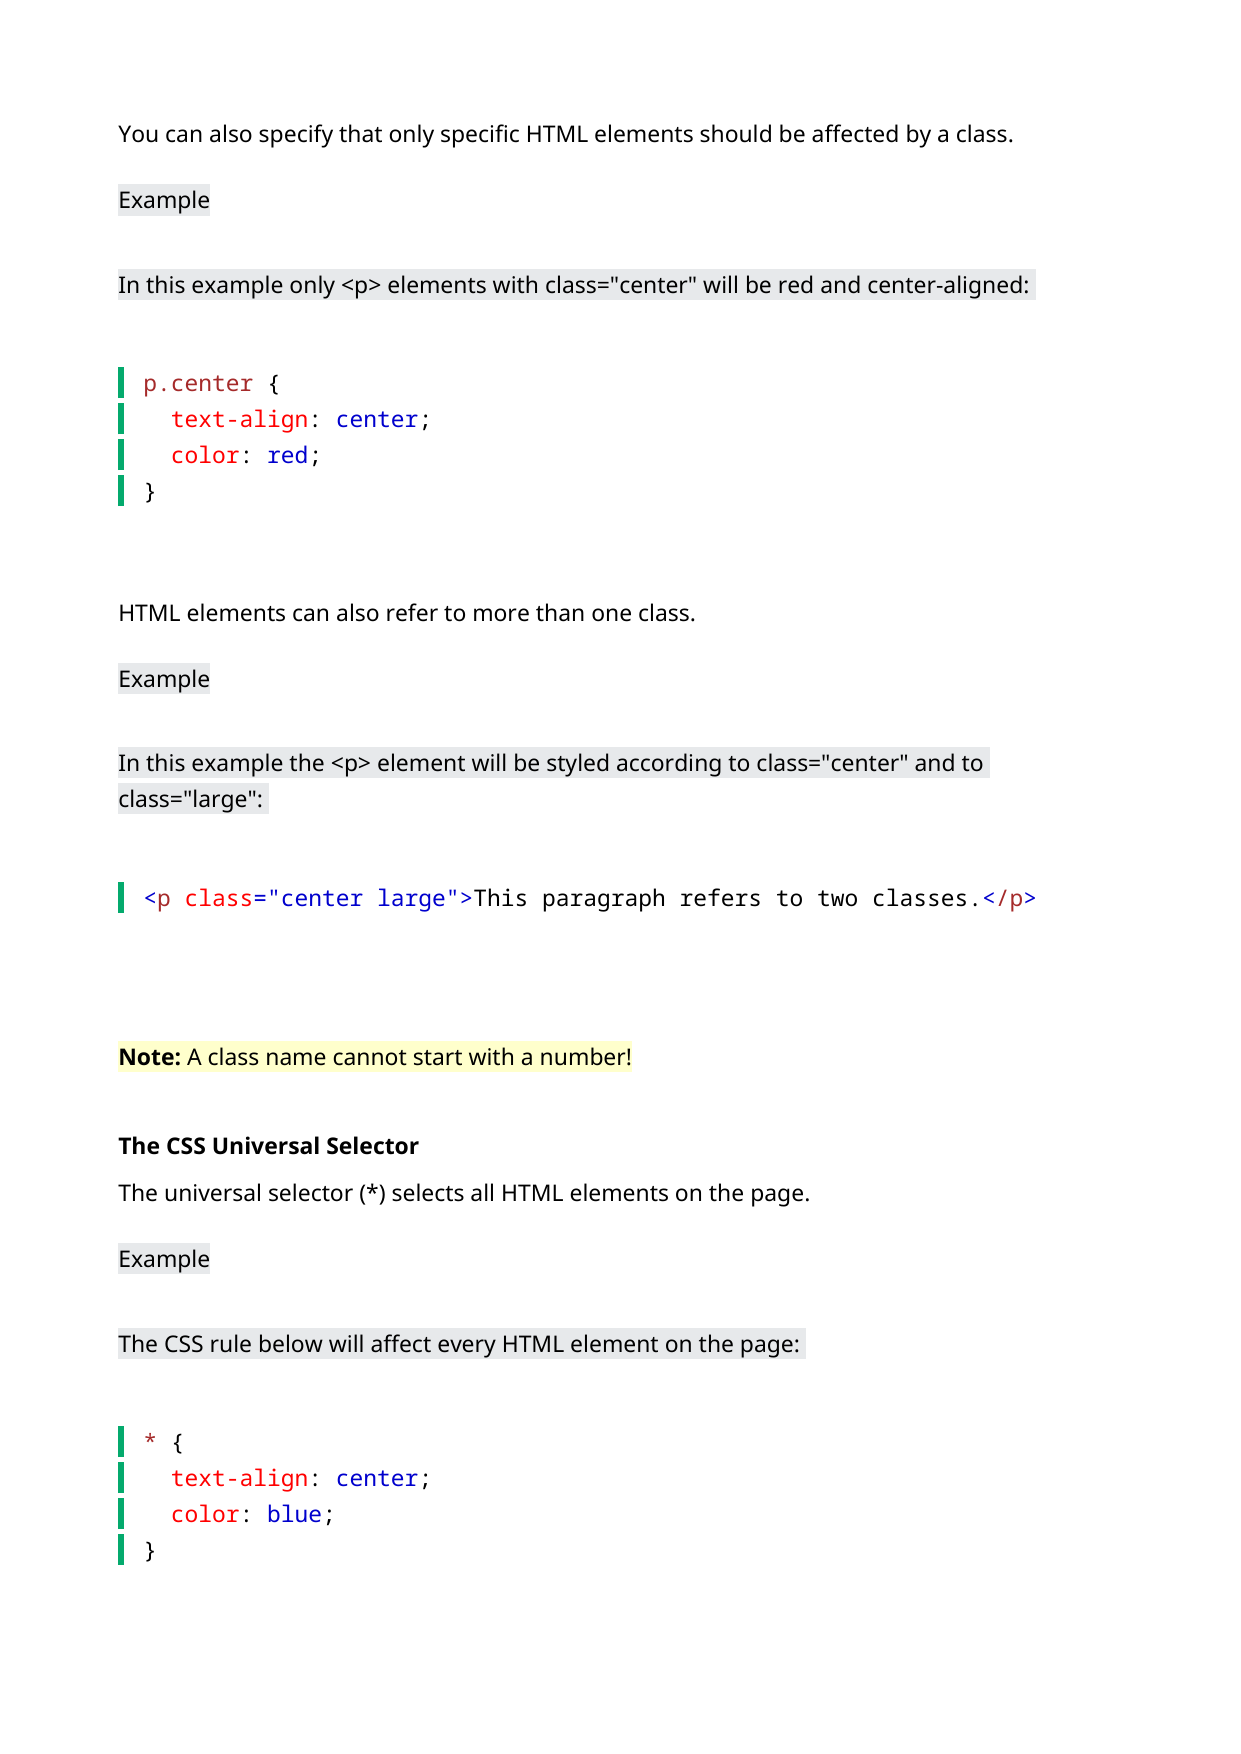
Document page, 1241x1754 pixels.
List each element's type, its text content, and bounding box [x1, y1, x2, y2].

text <p class="center large">This paragraph refers to two classes.</p> [124, 882, 1122, 913]
text The universal selector (*) selects all HTML elements on the page. [118, 1177, 1122, 1208]
text You can also specify that only specific HTML elements should be affected by a class. [118, 118, 1122, 149]
subtitle The CSS Universal Selector [118, 1130, 1122, 1161]
subtitle Example [118, 184, 1122, 216]
subtitle Example [118, 1243, 1122, 1274]
subtitle Example [118, 663, 1122, 694]
text In this example the <p> element will be styled according to class="center" and to class="large": [118, 747, 1122, 814]
text p.center { text-align: center; color: red; } [118, 367, 1122, 506]
text * { text-align: center; color: blue; } [118, 1426, 1122, 1565]
text HTML elements can also refer to more than one class. [118, 597, 1122, 628]
text In this example only <p> elements with class="center" will be red and center-aligned: [118, 269, 1122, 300]
text Note: A class name cannot start with a number! [118, 1041, 1122, 1072]
text The CSS rule below will affect every HTML element on the page: [118, 1327, 1122, 1359]
